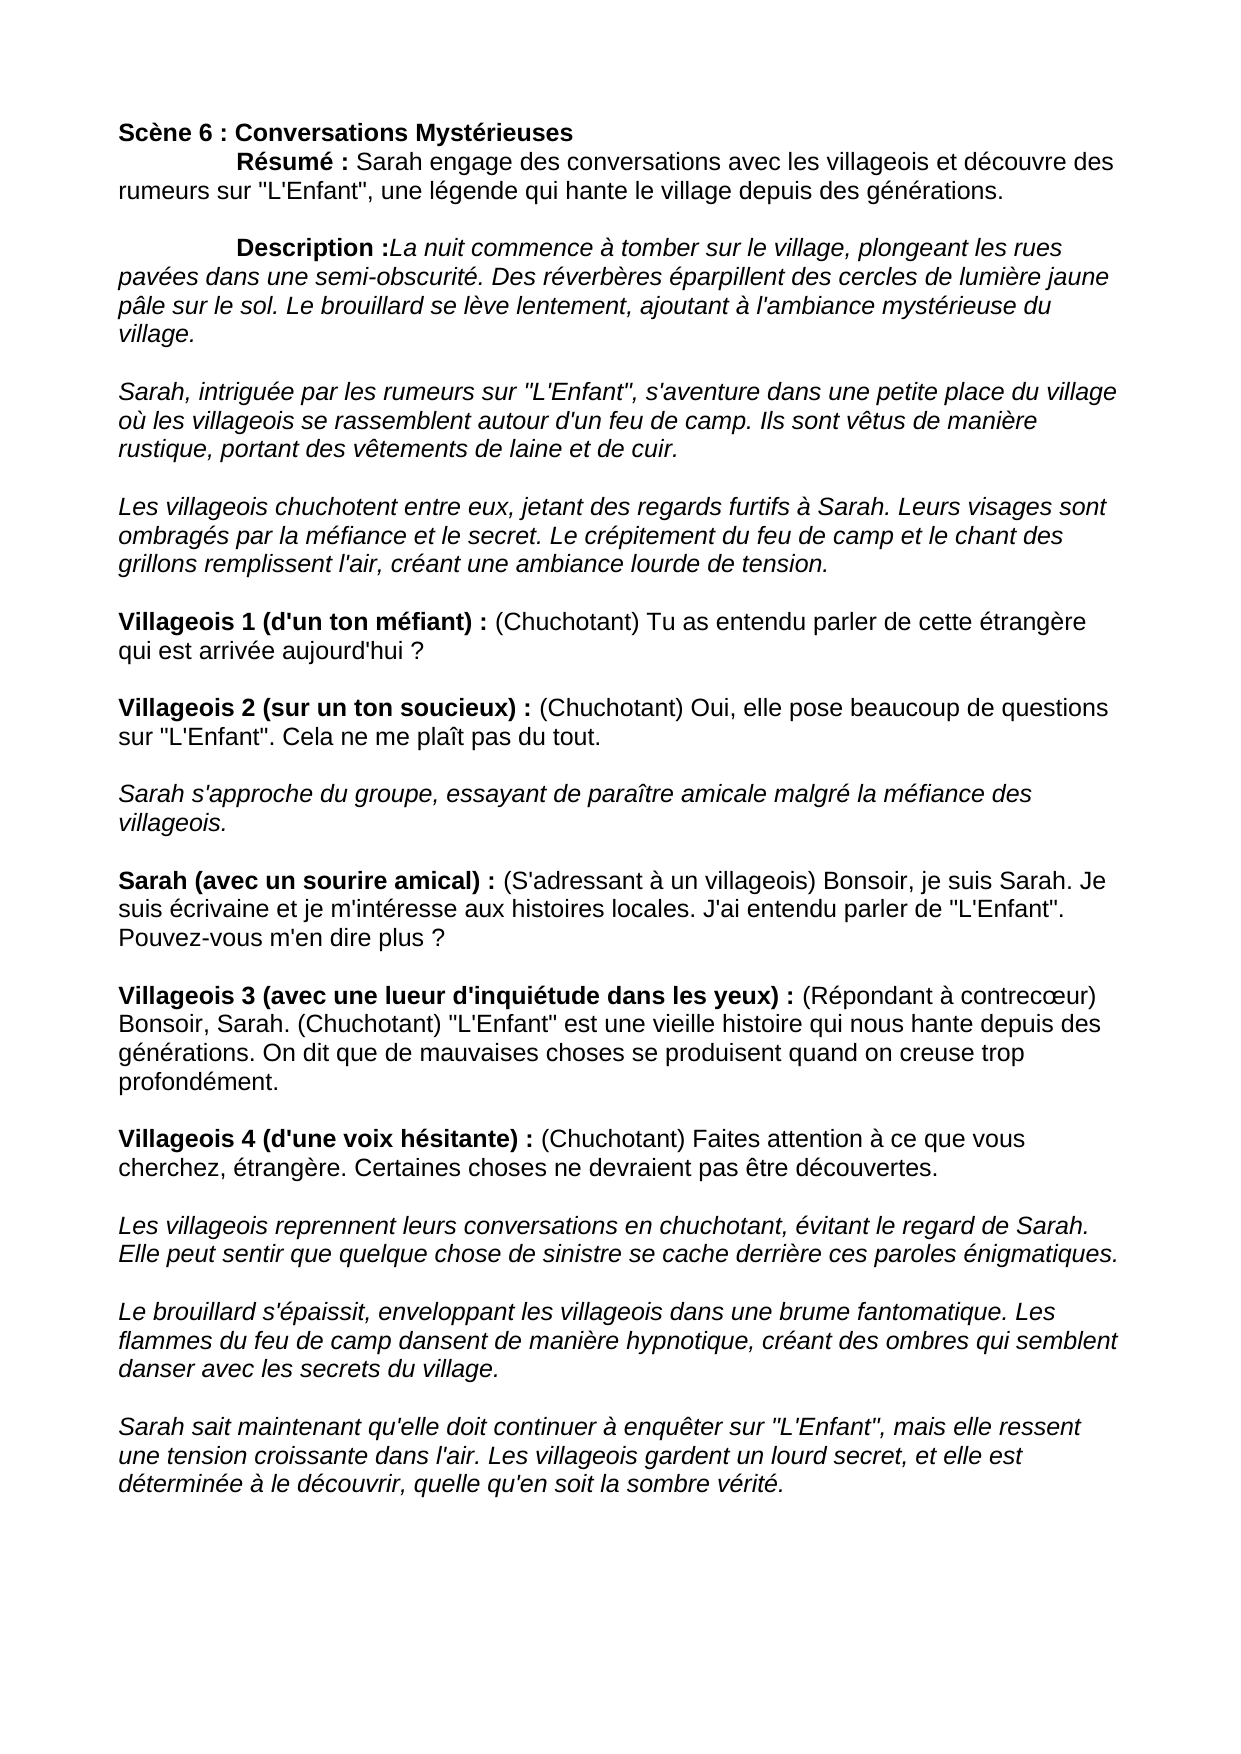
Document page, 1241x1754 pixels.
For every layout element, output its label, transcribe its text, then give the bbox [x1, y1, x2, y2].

text Villageois 1 (d'un ton méfiant) : (Chuchotant) Tu as entendu parler de cette étrangère qui est arrivée aujourd'hui ? [118, 607, 1122, 664]
text Villageois 4 (d'une voix hésitante) : (Chuchotant) Faites attention à ce que vous cherchez, étrangère. Certaines choses ne devraient pas être découvertes. [118, 1124, 1122, 1182]
text Les villageois chuchotent entre eux, jetant des regards furtifs à Sarah. Leurs visages sont ombragés par la méfiance et le secret. Le crépitement du feu de camp et le chant des grillons remplissent l'air, créant une ambiance lourde de tension. [118, 492, 1122, 578]
text Sarah, intriguée par les rumeurs sur "L'Enfant", s'aventure dans une petite place du village où les villageois se rassemblent autour d'un feu de camp. Ils sont vêtus de manière rustique, portant des vêtements de laine et de cuir. [118, 377, 1122, 463]
text Sarah sait maintenant qu'elle doit continuer à enquêter sur "L'Enfant", mais elle ressent une tension croissante dans l'air. Les villageois gardent un lourd secret, et elle est déterminée à le découvrir, quelle qu'en soit la sombre vérité. [118, 1412, 1122, 1498]
text Sarah (avec un sourire amical) : (S'adressant à un villageois) Bonsoir, je suis Sarah. Je suis écrivaine et je m'intéresse aux histoires locales. J'ai entendu parler de "L'Enfant". Pouvez-vous m'en dire plus ? [118, 866, 1122, 952]
text Scène 6 : Conversations Mystérieuses [118, 118, 1122, 147]
text Villageois 2 (sur un ton soucieux) : (Chuchotant) Oui, elle pose beaucoup de questions sur "L'Enfant". Cela ne me plaît pas du tout. [118, 693, 1122, 751]
text Le brouillard s'épaissit, enveloppant les villageois dans une brume fantomatique. Les flammes du feu de camp dansent de manière hypnotique, créant des ombres qui semblent danser avec les secrets du village. [118, 1297, 1122, 1383]
text Résumé : Sarah engage des conversations avec les villageois et découvre des rumeurs sur "L'Enfant", une légende qui hante le village depuis des générations. [118, 147, 1122, 204]
text Sarah s'approche du groupe, essayant de paraître amicale malgré la méfiance des villageois. [118, 779, 1122, 837]
text Description :La nuit commence à tomber sur le village, plongeant les rues pavées dans une semi-obscurité. Des réverbères éparpillent des cercles de lumière jaune pâle sur le sol. Le brouillard se lève lentement, ajoutant à l'ambiance mystérieuse du village. [118, 233, 1122, 348]
text Les villageois reprennent leurs conversations en chuchotant, évitant le regard de Sarah. Elle peut sentir que quelque chose de sinistre se cache derrière ces paroles énigmatiques. [118, 1211, 1122, 1268]
text Villageois 3 (avec une lueur d'inquiétude dans les yeux) : (Répondant à contrecœur) Bonsoir, Sarah. (Chuchotant) "L'Enfant" est une vieille histoire qui nous hante depuis des générations. On dit que de mauvaises choses se produisent quand on creuse trop profondément. [118, 981, 1122, 1096]
